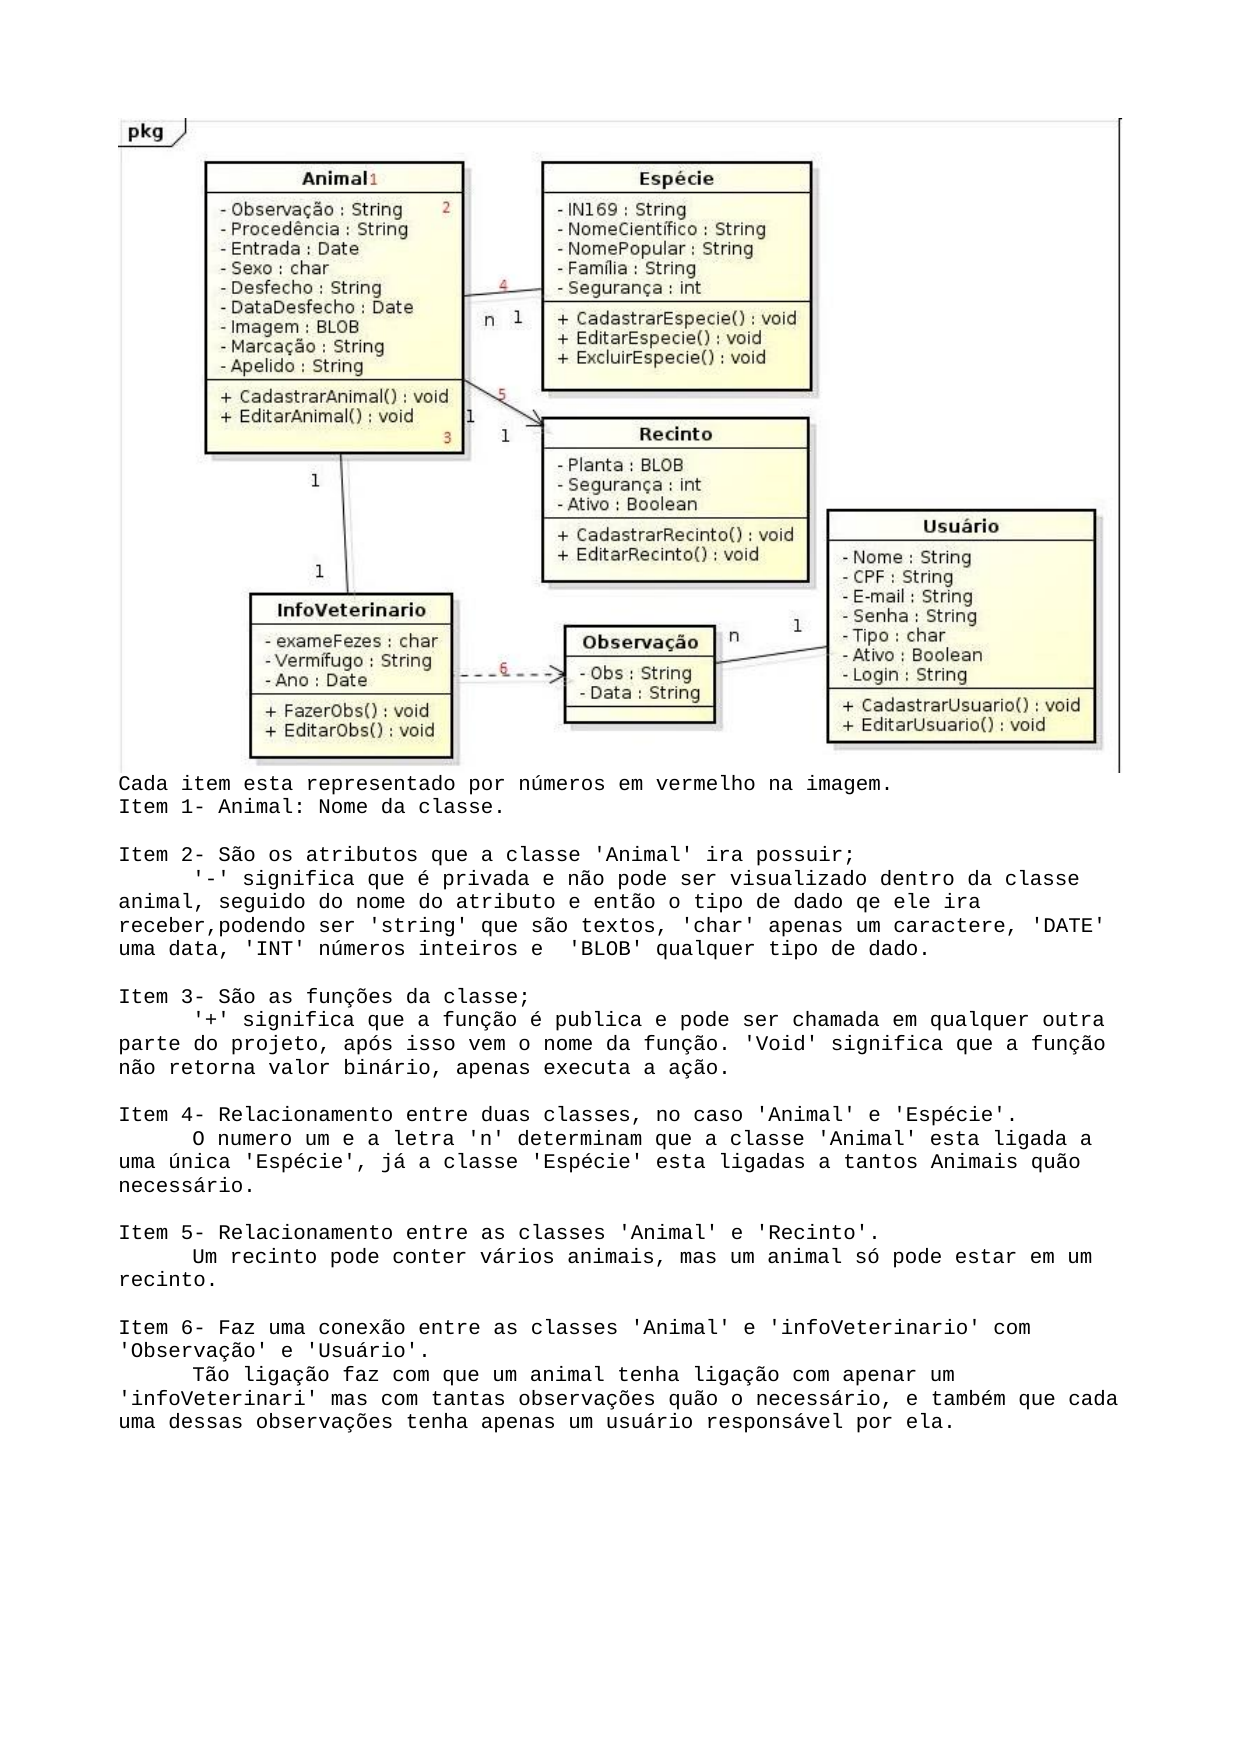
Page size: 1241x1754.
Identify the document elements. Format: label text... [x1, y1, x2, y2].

text Item 6- Faz uma conexão entre as classes 'Animal' e 'infoVeterinario' com 'Observação' e 'Usuário'. [118, 1317, 1122, 1364]
text Item 3- São as funções da classe; [118, 986, 1122, 1009]
text Item 5- Relacionamento entre as classes 'Animal' e 'Recinto'. [118, 1222, 1122, 1246]
text Cada item esta representado por números em vermelho na imagem. [118, 773, 1122, 797]
text Item 4- Relacionamento entre duas classes, no caso 'Animal' e 'Espécie'. [118, 1104, 1122, 1128]
text Item 1- Animal: Nome da classe. [118, 797, 1122, 820]
text Item 2- São os atributos que a classe 'Animal' ira possuir; [118, 844, 1122, 867]
picture [118, 118, 1123, 773]
text '-' significa que é privada e não pode ser visualizado dentro da classe animal, seguido do nome do atributo e então o tipo de dado qe ele ira receber,podendo ser 'string' que são textos, 'char' apenas um caractere, 'DATE' uma data, 'INT' números inteiros e 'BLOB' qualquer tipo de dado. [118, 867, 1122, 962]
text '+' significa que a função é publica e pode ser chamada em qualquer outra parte do projeto, após isso vem o nome da função. 'Void' significa que a função não retorna valor binário, apenas executa a ação. [118, 1009, 1122, 1080]
text Tão ligação faz com que um animal tenha ligação com apenar um 'infoVeterinari' mas com tantas observações quão o necessário, e também que cada uma dessas observações tenha apenas um usuário responsável por ela. [118, 1364, 1122, 1435]
text Um recinto pode conter vários animais, mas um animal só pode estar em um recinto. [118, 1246, 1122, 1293]
text O numero um e a letra 'n' determinam que a classe 'Animal' esta ligada a uma única 'Espécie', já a classe 'Espécie' esta ligadas a tantos Animais quão necessário. [118, 1128, 1122, 1198]
